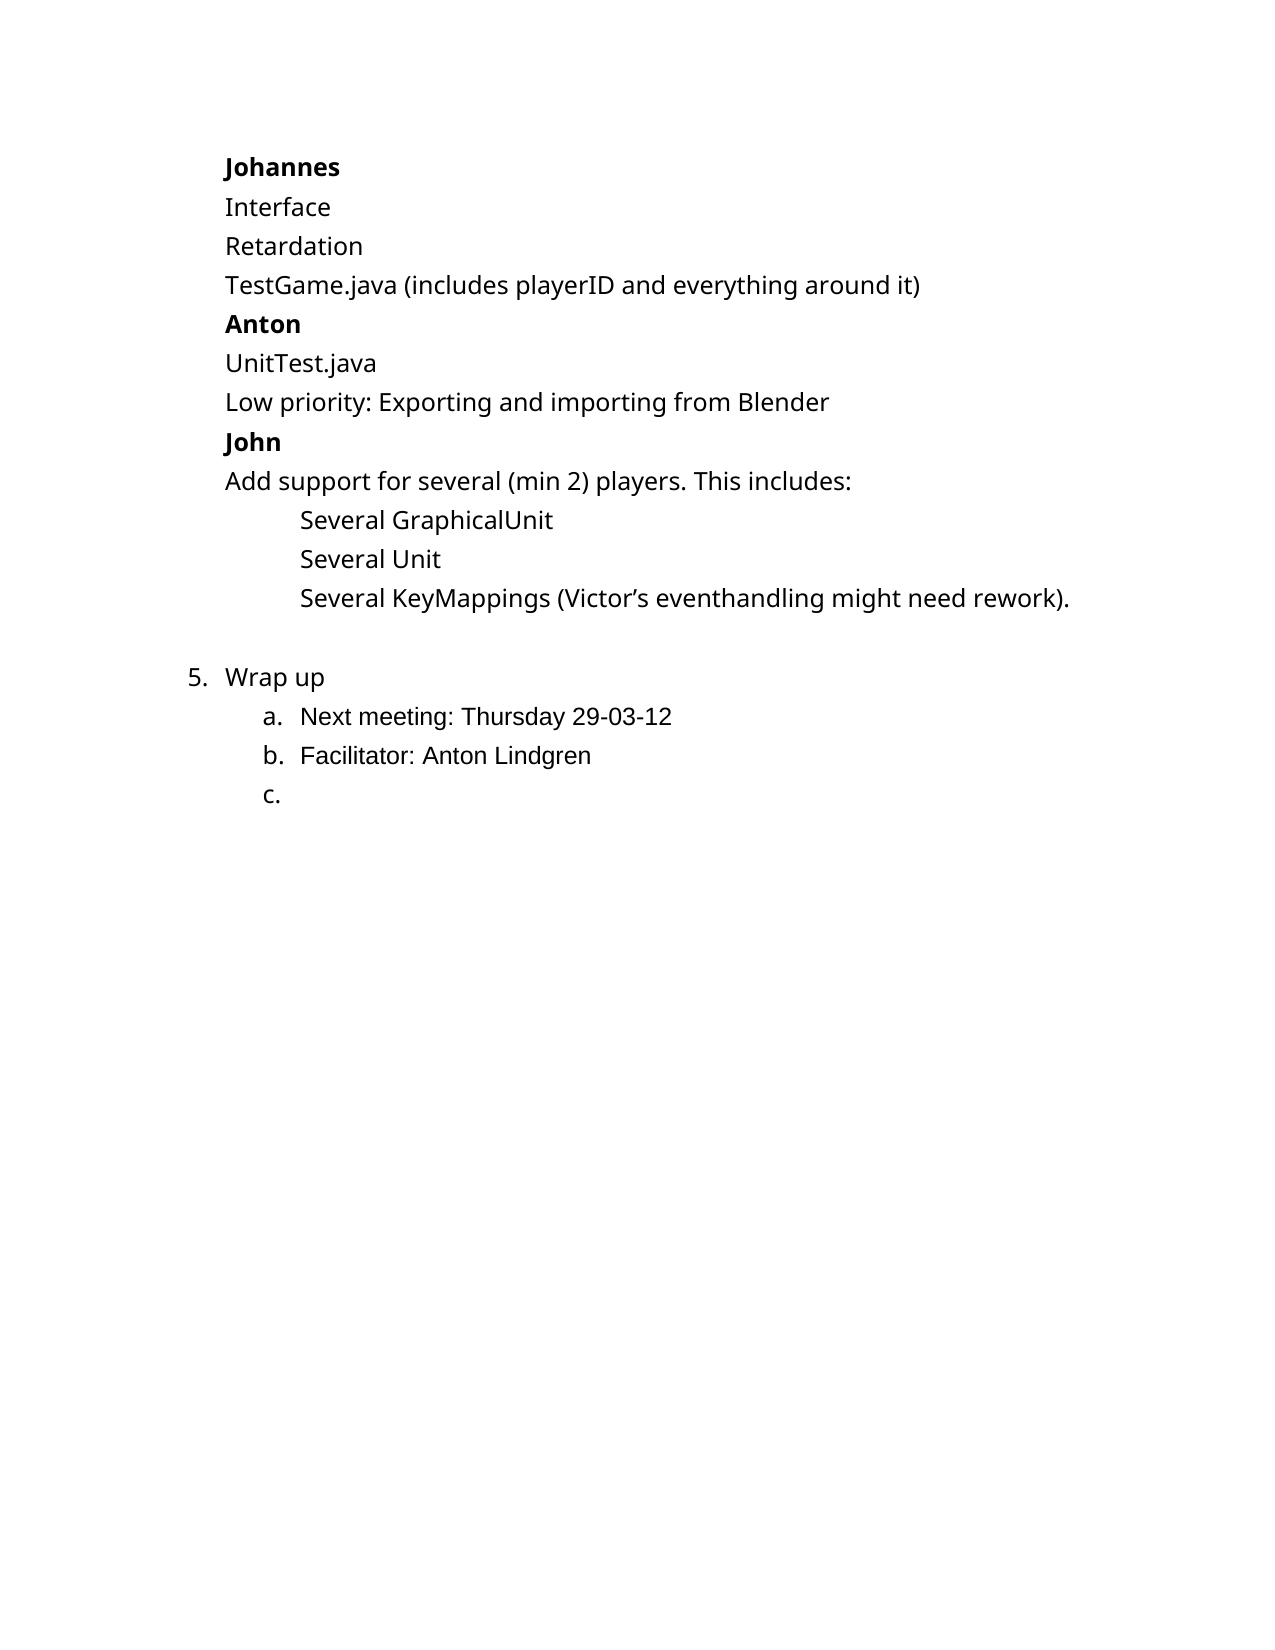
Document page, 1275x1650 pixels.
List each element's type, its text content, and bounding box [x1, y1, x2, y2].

text Anton [225, 307, 1125, 341]
text UnitTest.java [225, 346, 1125, 380]
list Facilitator: Anton Lindgren [262, 737, 1125, 772]
list Next meeting: Thursday 29-03-12 [262, 698, 1125, 732]
text TestGame.java (includes playerID and everything around it) [225, 267, 1125, 302]
text Johannes [225, 150, 1125, 184]
text Low priority: Exporting and importing from Blender [225, 385, 1125, 419]
text Several Unit [225, 542, 1125, 576]
text Several KeyMappings (Victor’s eventhandling might need rework). [225, 581, 1125, 615]
text John [225, 424, 1125, 458]
list Wrap up [187, 659, 1125, 693]
text Several GraphicalUnit [225, 502, 1125, 537]
text Retardation [225, 228, 1125, 262]
text Add support for several (min 2) players. This includes: [225, 463, 1125, 497]
text Interface [225, 189, 1125, 223]
